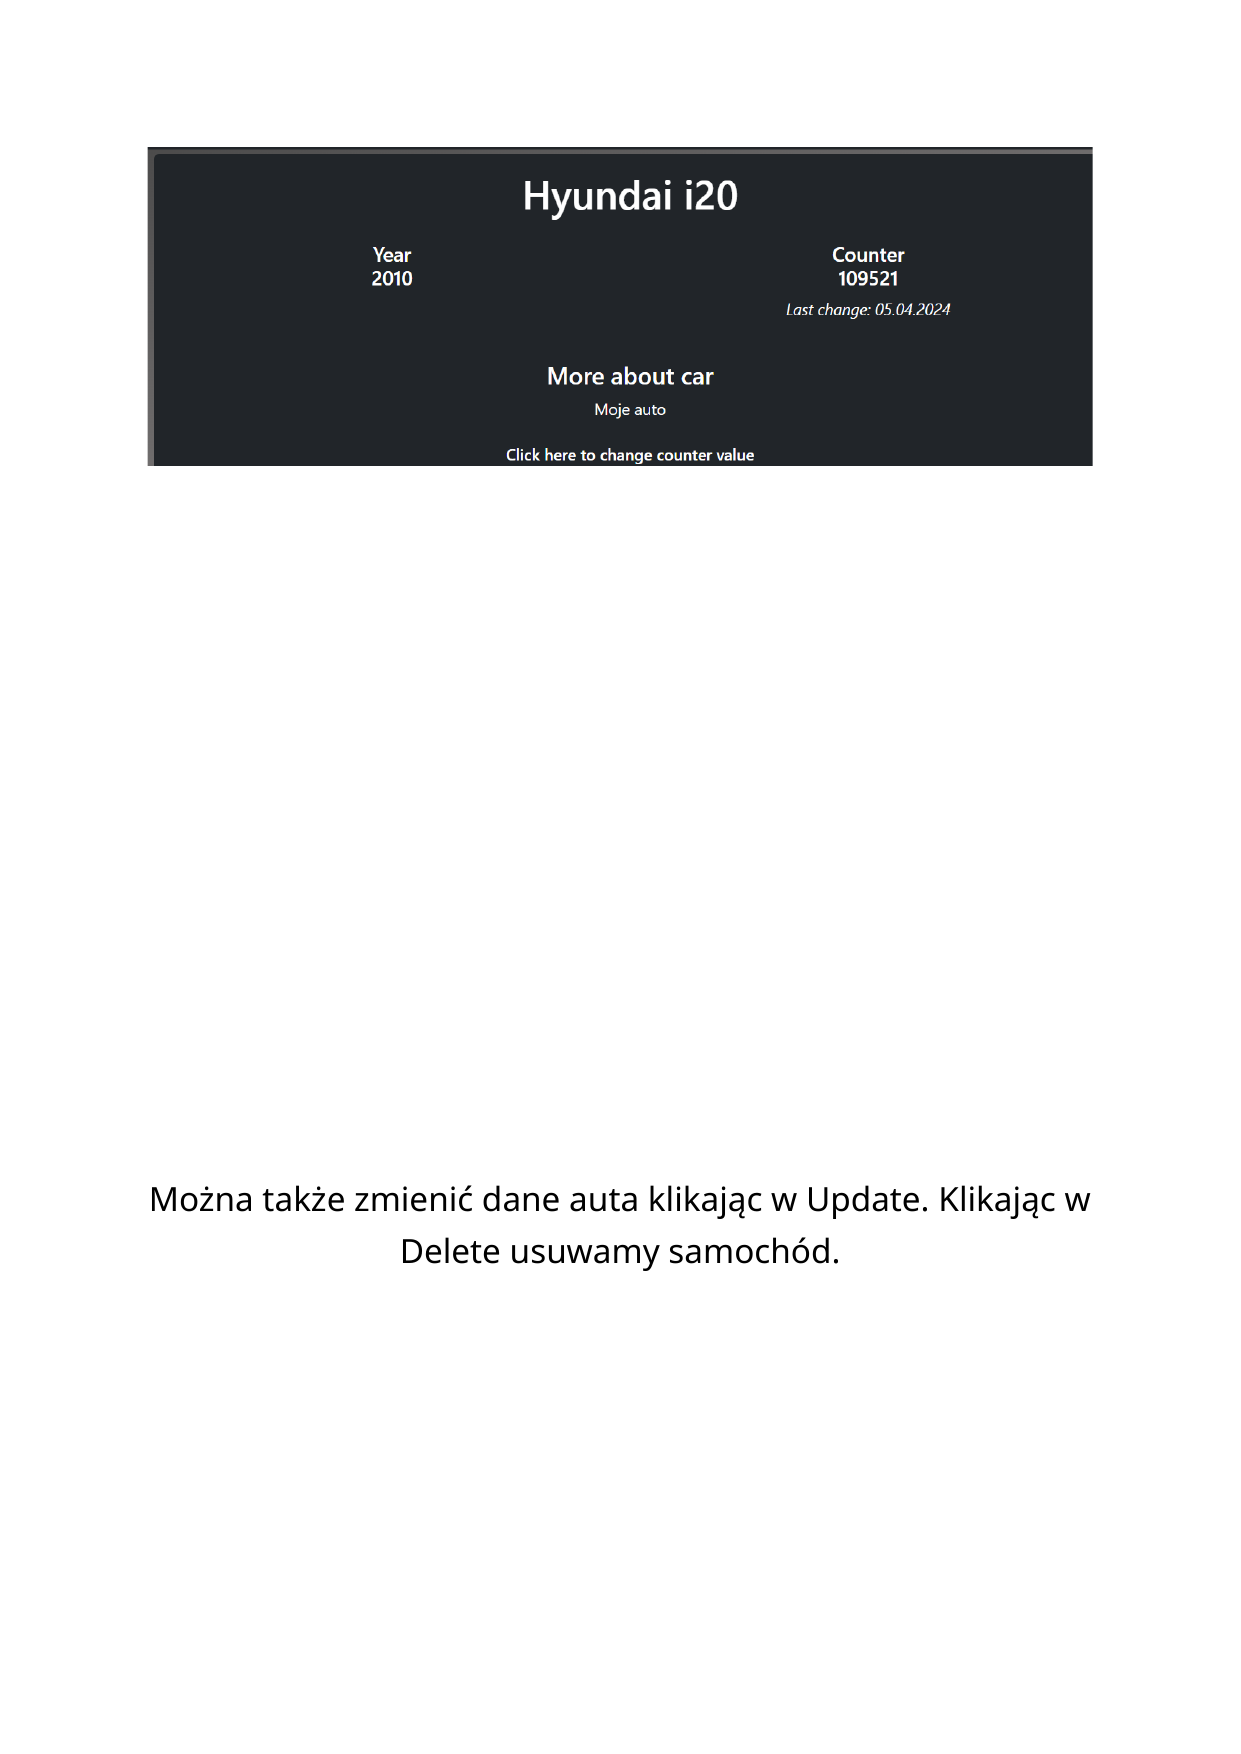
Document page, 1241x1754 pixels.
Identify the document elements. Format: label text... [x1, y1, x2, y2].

text Można także zmienić dane auta klikając w Update. Klikając w Delete usuwamy samochód. [148, 1176, 1093, 1273]
